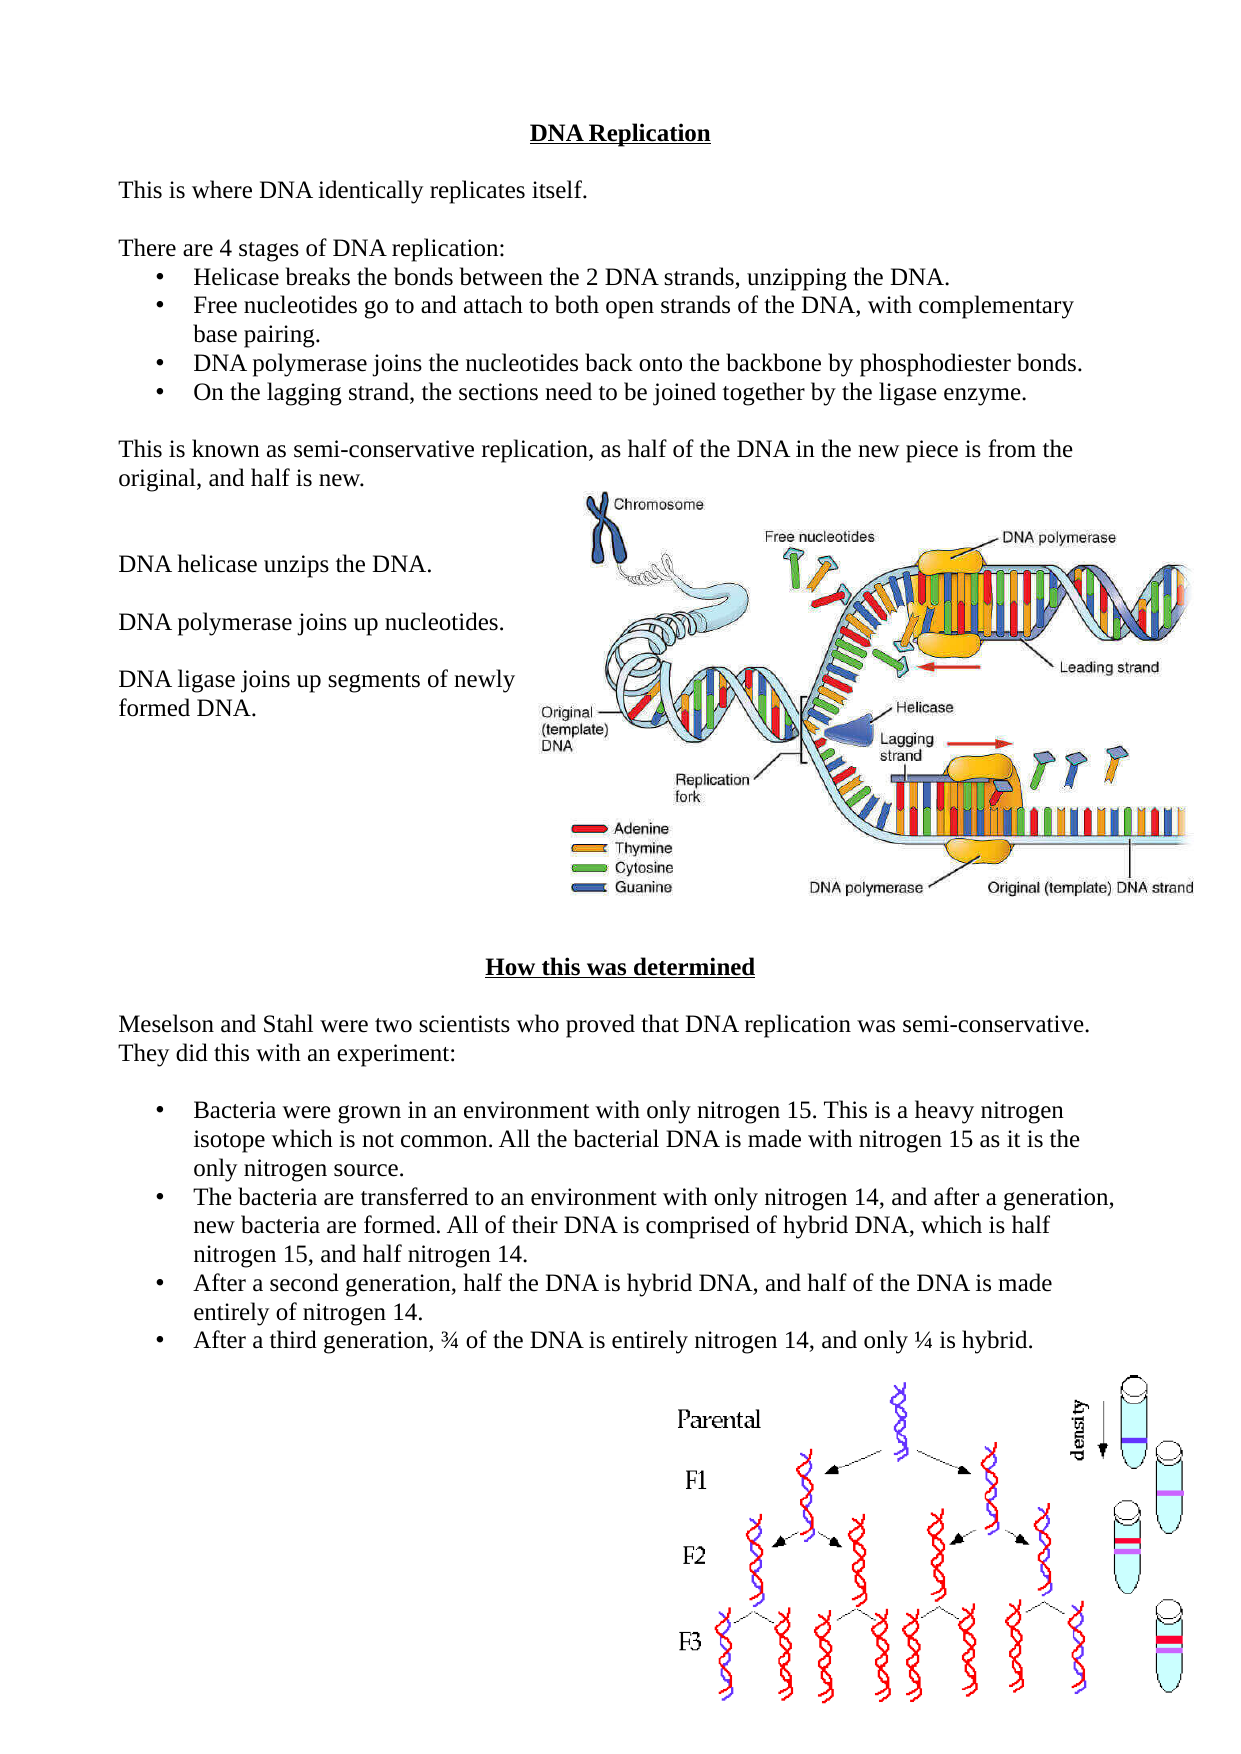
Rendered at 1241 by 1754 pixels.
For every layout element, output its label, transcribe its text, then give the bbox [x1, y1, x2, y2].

list After a third generation, ¾ of the DNA is entirely nitrogen 14, and only ¼ is hybrid. [156, 1326, 1122, 1354]
text Meselson and Stahl were two scientists who proved that DNA replication was semi-conservative. They did this with an experiment: [118, 1009, 1122, 1067]
list The bacteria are transferred to an environment with only nitrogen 14, and after a generation, new bacteria are formed. All of their DNA is comprised of hybrid DNA, which is half nitrogen 15, and half nitrogen 14. [156, 1182, 1122, 1268]
text DNA helicase unzips the DNA. [118, 549, 538, 578]
list On the lagging strand, the sections need to be joined together by the ligase enzyme. [156, 377, 1122, 406]
list Free nucleotides go to and attach to both open strands of the DNA, with complementary base pairing. [156, 291, 1122, 348]
text DNA ligase joins up segments of newly formed DNA. [118, 664, 538, 722]
text How this was determined [118, 952, 1122, 981]
picture [668, 1369, 1194, 1711]
list DNA polymerase joins the nucleotides back onto the backbone by phosphodiester bonds. [156, 348, 1122, 377]
text DNA polymerase joins up nucleotides. [118, 607, 538, 636]
text DNA Replication [118, 118, 1122, 147]
text There are 4 stages of DNA replication: [118, 233, 1122, 262]
list After a second generation, half the DNA is hybrid DNA, and half of the DNA is made entirely of nitrogen 14. [156, 1268, 1122, 1326]
list Helicase breaks the bonds between the 2 DNA strands, unzipping the DNA. [156, 262, 1122, 291]
text This is where DNA identically replicates itself. [118, 176, 1122, 204]
picture [538, 491, 1196, 897]
text This is known as semi-conservative replication, as half of the DNA in the new piece is from the original, and half is new. [118, 434, 1122, 492]
list Bacteria were grown in an environment with only nitrogen 15. This is a heavy nitrogen isotope which is not common. All the bacterial DNA is made with nitrogen 15 as it is the only nitrogen source. [156, 1096, 1122, 1182]
